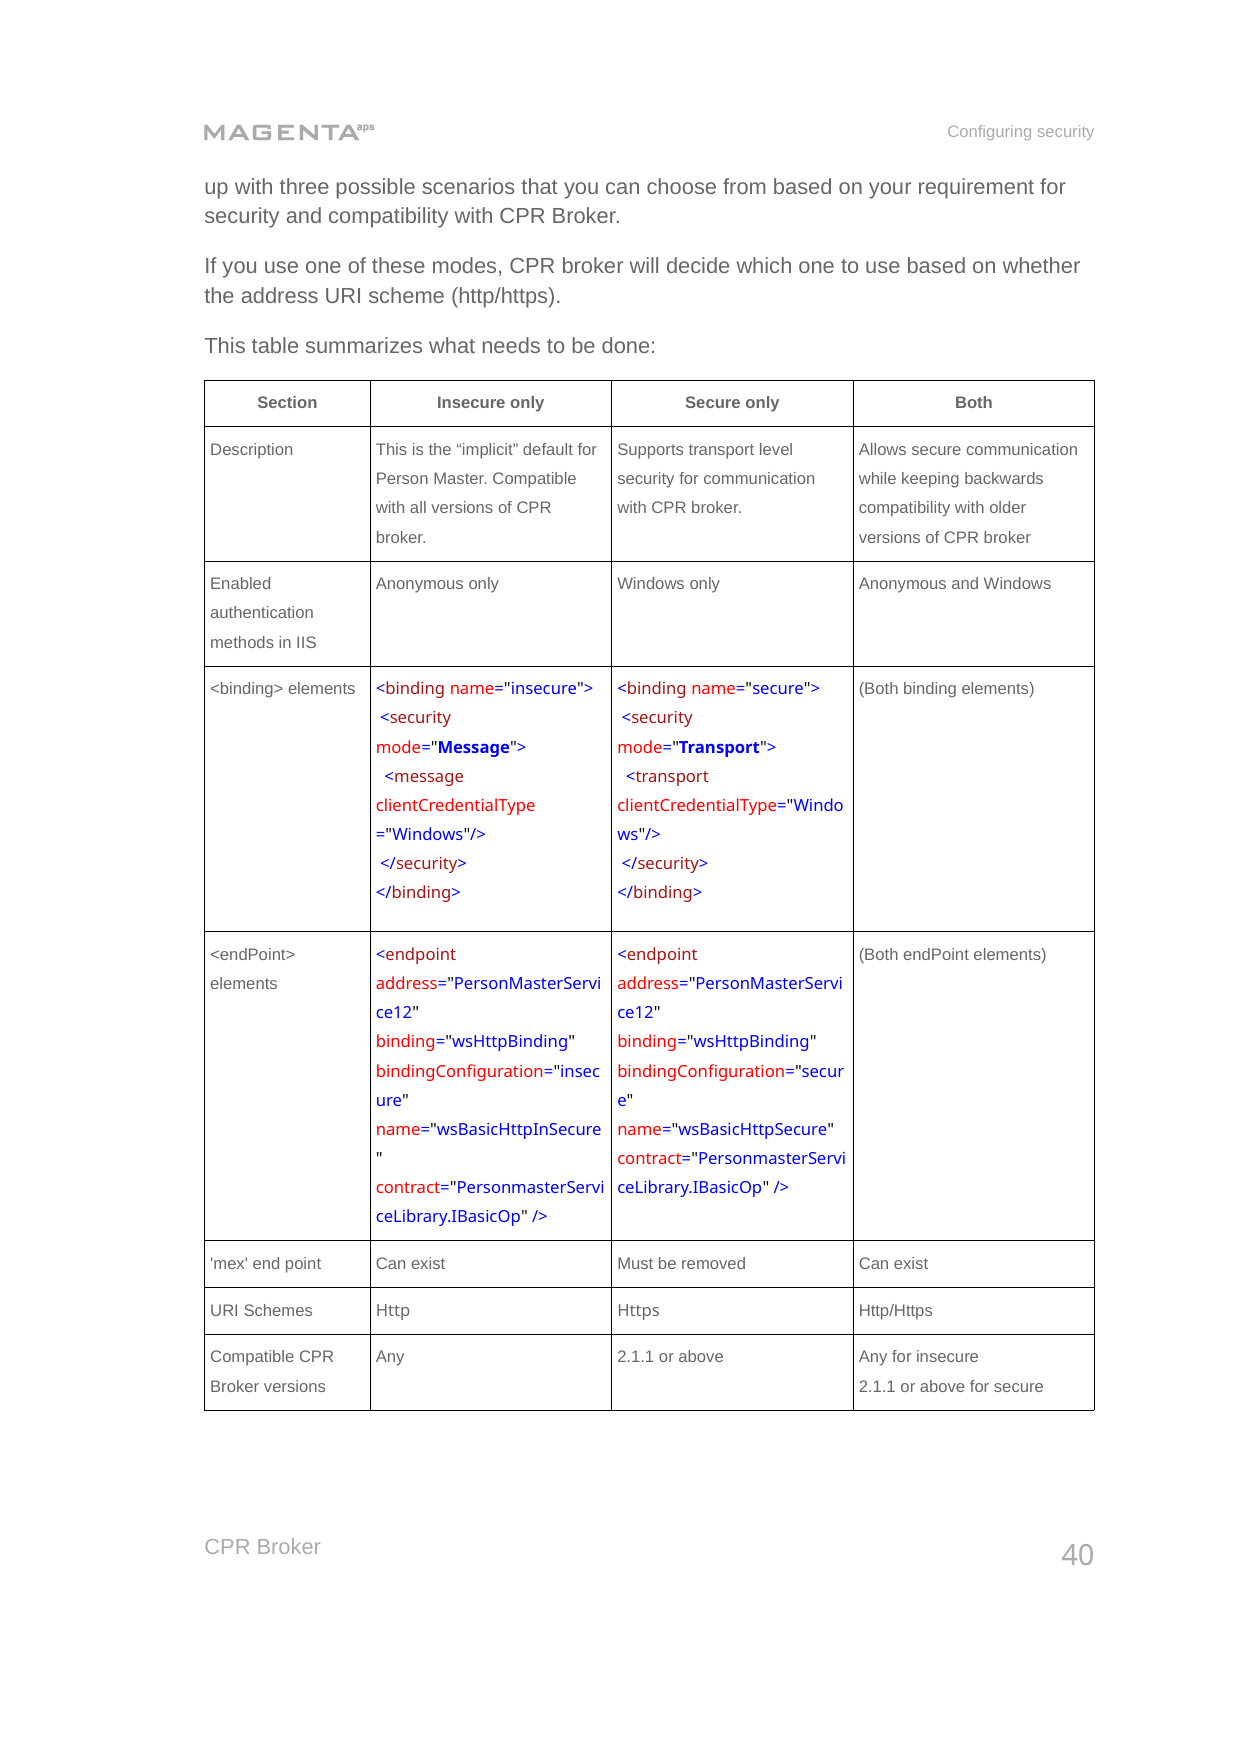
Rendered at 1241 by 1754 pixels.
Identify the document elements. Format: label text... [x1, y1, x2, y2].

text If you use one of these modes, CPR broker will decide which one to use based on whether the address URI scheme (http/https). [204, 251, 1094, 309]
table_cell Https [612, 1288, 853, 1334]
table_cell <binding name="insecure"> <security mode="Message"> <message clientCredentialType ="Windows"/> </security> </binding> [371, 667, 611, 931]
table_cell Supports transport level security for communication with CPR broker. [612, 427, 853, 561]
table_header Both [854, 381, 1094, 426]
table_cell (Both binding elements) [854, 667, 1094, 931]
table_cell <endpoint address="PersonMasterService12" binding="wsHttpBinding" bindingConfiguration="secure" name="wsBasicHttpSecure" contract="PersonmasterServiceLibrary.IBasicOp" /> [612, 932, 853, 1240]
table_cell Anonymous and Windows [854, 562, 1094, 666]
table_header Secure only [612, 381, 853, 426]
table_cell Description [205, 427, 370, 561]
text up with three possible scenarios that you can choose from based on your requirement for security and compatibility with CPR Broker. [204, 171, 1094, 230]
table_cell 'mex' end point [205, 1241, 370, 1287]
table_header Section [205, 381, 370, 426]
table_cell Http [371, 1288, 611, 1334]
table_cell Http/Https [854, 1288, 1094, 1334]
table_header Insecure only [371, 381, 611, 426]
table_cell <endpoint address="PersonMasterService12" binding="wsHttpBinding" bindingConfiguration="insecure" name="wsBasicHttpInSecure" contract="PersonmasterServiceLibrary.IBasicOp" /> [371, 932, 611, 1240]
table_cell Must be removed [612, 1241, 853, 1287]
table_cell Windows only [612, 562, 853, 666]
table_cell Can exist [371, 1241, 611, 1287]
table_cell Any for insecure 2.1.1 or above for secure [854, 1335, 1094, 1409]
table_cell Anonymous only [371, 562, 611, 666]
table_cell Compatible CPR Broker versions [205, 1335, 370, 1409]
table_cell (Both endPoint elements) [854, 932, 1094, 1240]
table_cell Can exist [854, 1241, 1094, 1287]
table_cell This is the “implicit” default for Person Master. Compatible with all versions of CPR broker. [371, 427, 611, 561]
table_cell Enabled authentication methods in IIS [205, 562, 370, 666]
table_cell <binding name="secure"> <security mode="Transport"> <transport clientCredentialType="Windows"/> </security> </binding> [612, 667, 853, 931]
table_cell Any [371, 1335, 611, 1409]
table_cell <endPoint> elements [205, 932, 370, 1240]
text This table summarizes what needs to be done: [204, 330, 1094, 359]
table_cell Allows secure communication while keeping backwards compatibility with older versions of CPR broker [854, 427, 1094, 561]
table_cell URI Schemes [205, 1288, 370, 1334]
table_cell <binding> elements [205, 667, 370, 931]
table_cell 2.1.1 or above [612, 1335, 853, 1409]
